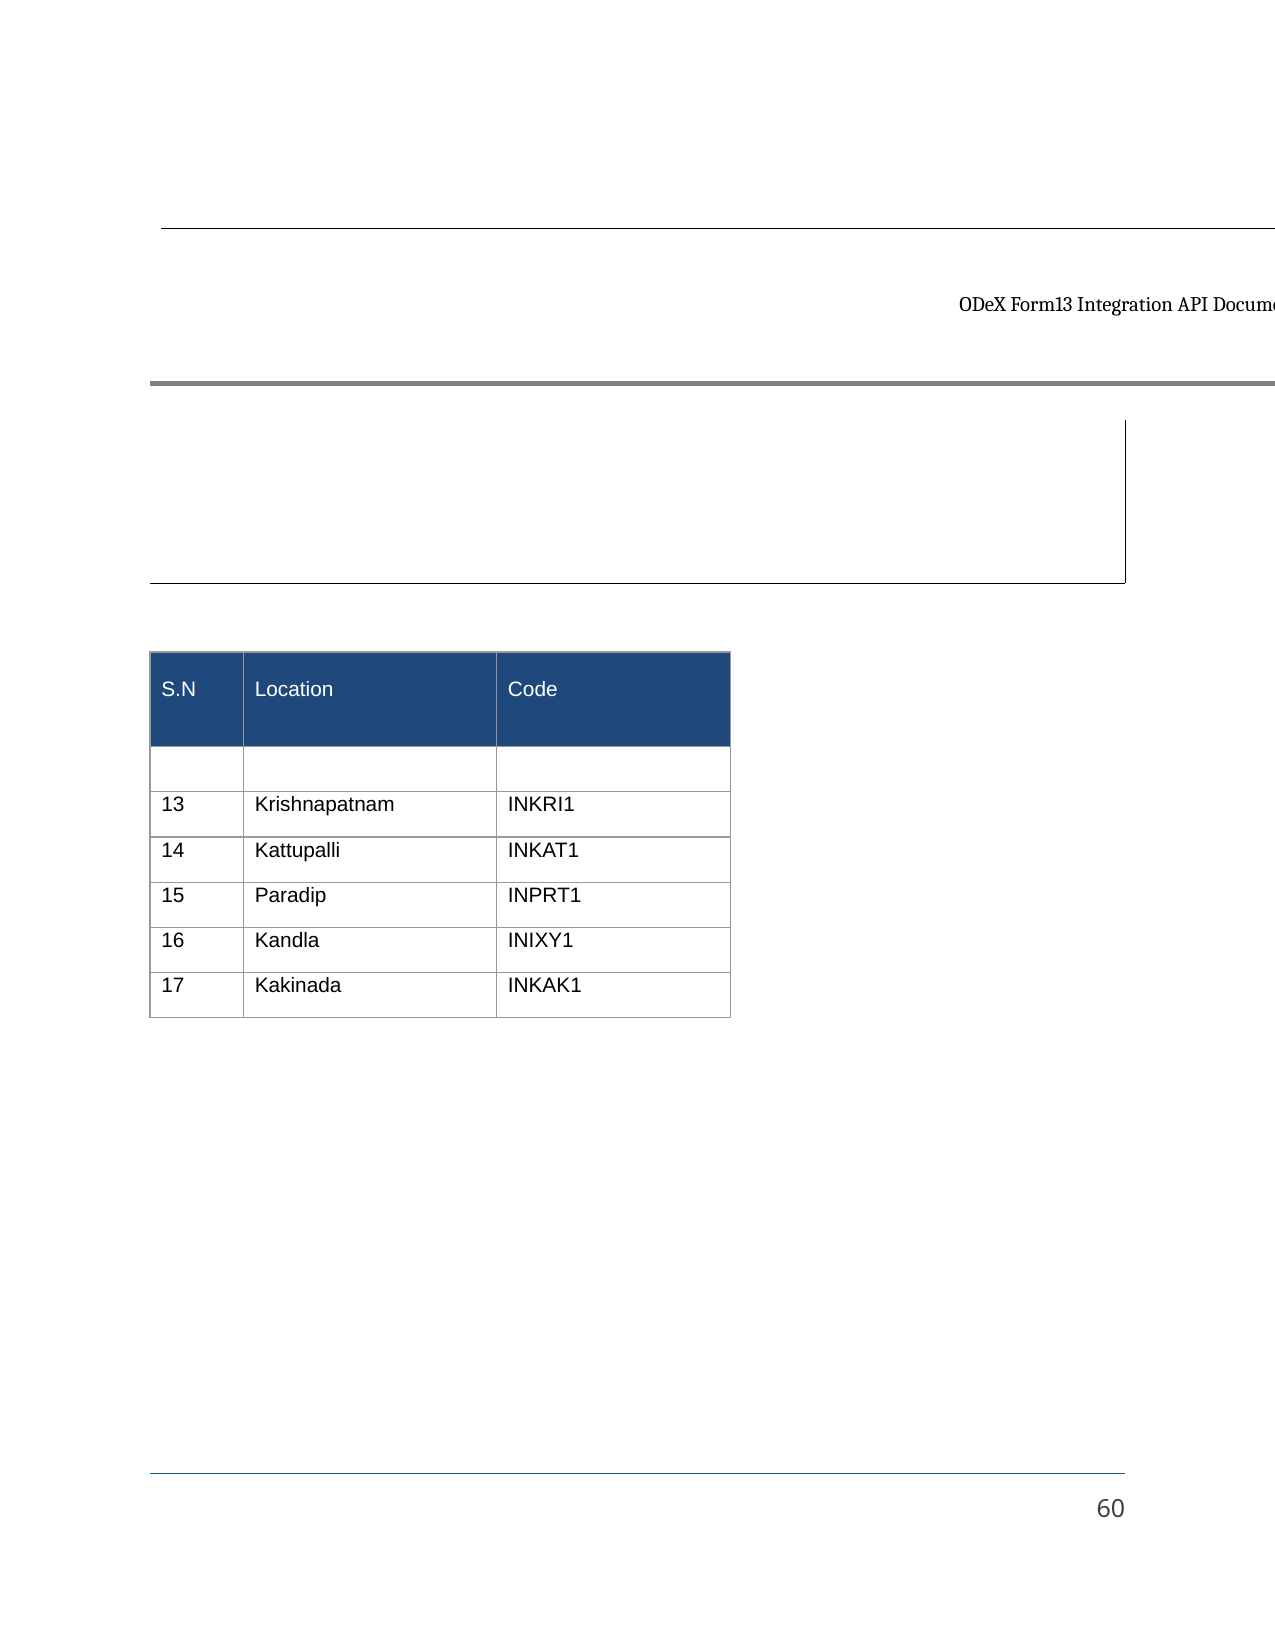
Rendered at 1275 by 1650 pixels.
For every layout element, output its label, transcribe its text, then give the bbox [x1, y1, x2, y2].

table_cell [151, 747, 243, 791]
table_header Location [244, 653, 496, 746]
table_cell Kandla [244, 928, 496, 972]
table_cell INIXY1 [497, 928, 730, 972]
table_cell 14 [151, 838, 243, 882]
table_cell 16 [151, 928, 243, 972]
table_header S.N [151, 653, 243, 746]
table_cell Krishnapatnam [244, 792, 496, 836]
table_cell [497, 747, 730, 791]
table_cell Kakinada [244, 973, 496, 1017]
table_header Code [497, 653, 730, 746]
table_cell INKAK1 [497, 973, 730, 1017]
table_cell 13 [151, 792, 243, 836]
table_cell INKRI1 [497, 792, 730, 836]
table_cell INPRT1 [497, 883, 730, 927]
table_cell Paradip [244, 883, 496, 927]
table_cell 15 [151, 883, 243, 927]
table_cell INKAT1 [497, 838, 730, 882]
table_cell [244, 747, 496, 791]
table_cell Kattupalli [244, 838, 496, 882]
table_cell 17 [151, 973, 243, 1017]
